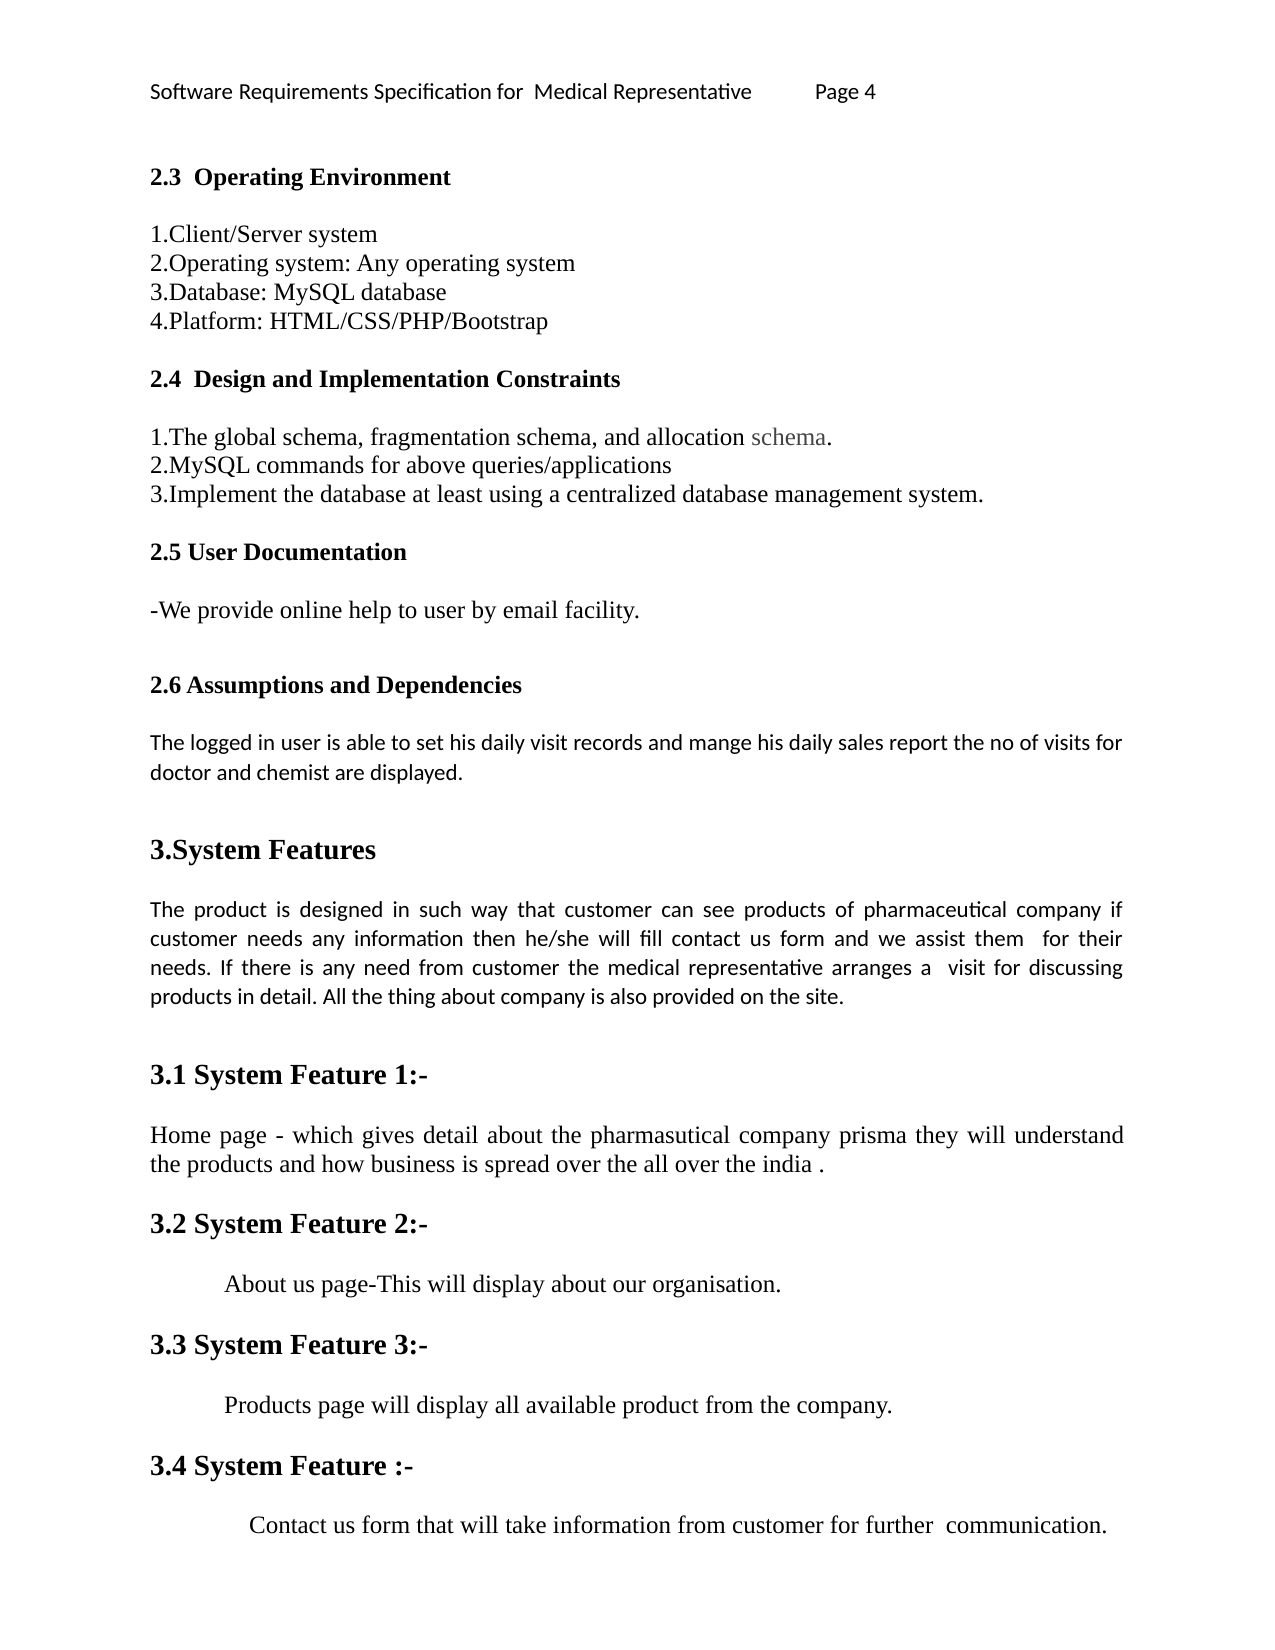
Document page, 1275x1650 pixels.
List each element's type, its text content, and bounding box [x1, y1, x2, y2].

subtitle 3.4 System Feature :- [150, 1448, 1125, 1481]
subtitle 2.4 Design and Implementation Constraints [150, 364, 1125, 392]
text 1.The global schema, fragmentation schema, and allocation schema. [150, 422, 1125, 450]
text Contact us form that will take information from customer for further communication. [150, 1511, 1125, 1539]
text 2.Operating system: Any operating system [150, 248, 1125, 277]
subtitle 3.System Features [150, 832, 1125, 866]
text The logged in user is able to set his daily visit records and mange his daily sales report the no of visits for doctor and chemist are displayed. [150, 728, 1125, 786]
subtitle 2.5 User Documentation [150, 537, 1125, 566]
text -We provide online help to user by email facility. [150, 595, 1125, 624]
text 4.Platform: HTML/CSS/PHP/Bootstrap [150, 306, 1125, 334]
text 1.Client/Server system [150, 219, 1125, 248]
text 2.MySQL commands for above queries/applications [150, 450, 1125, 479]
text Home page - which gives detail about the pharmasutical company prisma they will understand the products and how business is spread over the all over the india . [150, 1120, 1125, 1177]
text 3.Implement the database at least using a centralized database management system. [150, 479, 1125, 508]
subtitle 2.3 Operating Environment [150, 162, 1125, 190]
text The product is designed in such way that customer can see products of pharmaceutical company if customer needs any information then he/she will fill contact us form and we assist them for their needs. If there is any need from customer the medical representative arranges a visit for discussing products in detail. All the thing about company is also provided on the site. [150, 895, 1125, 1010]
text About us page-This will display about our organisation. [150, 1269, 1125, 1298]
text 3.Database: MySQL database [150, 277, 1125, 306]
subtitle 3.3 System Feature 3:- [150, 1327, 1125, 1361]
subtitle 2.6 Assumptions and Dependencies [150, 671, 1125, 699]
text Products page will display all available product from the company. [150, 1390, 1125, 1419]
subtitle 3.2 System Feature 2:- [150, 1207, 1125, 1240]
subtitle 3.1 System Feature 1:- [150, 1057, 1125, 1091]
